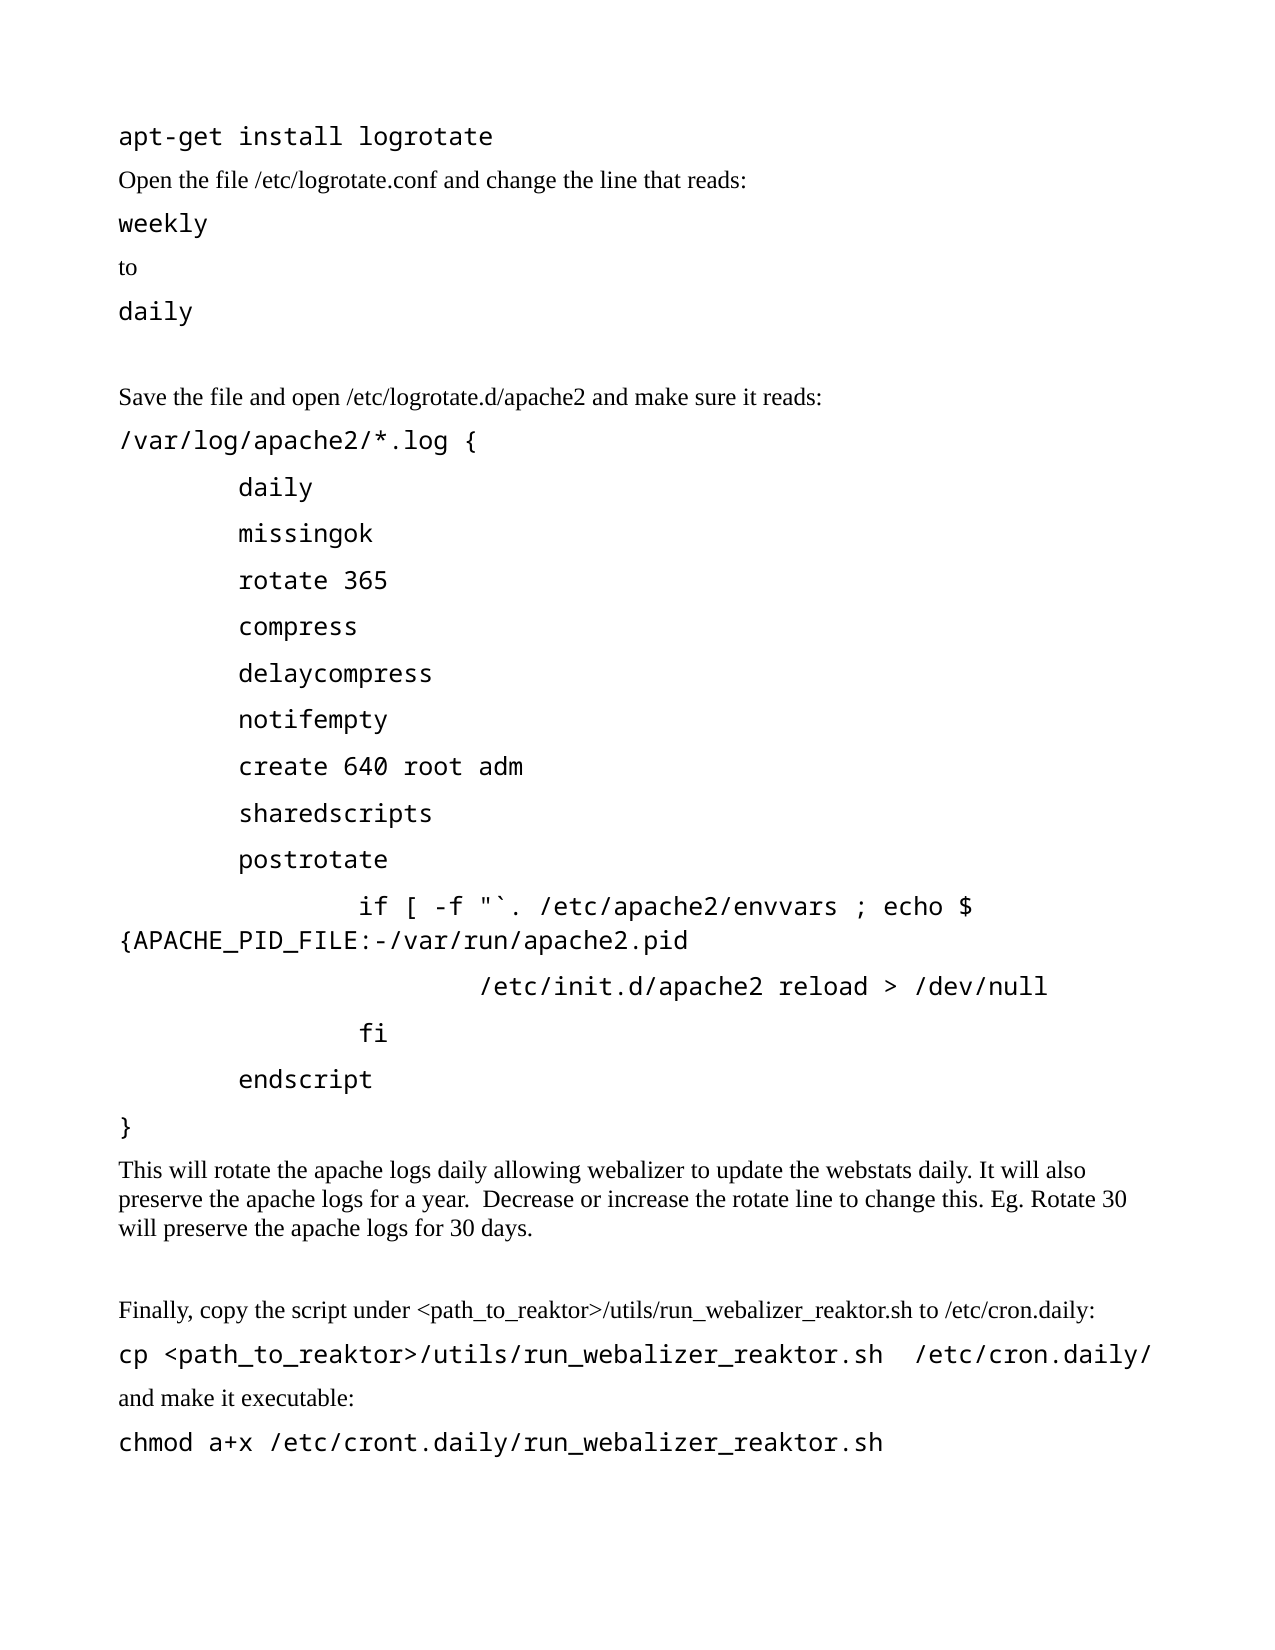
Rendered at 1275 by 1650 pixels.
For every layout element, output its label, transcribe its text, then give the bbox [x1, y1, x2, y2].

text Open the file /etc/logrotate.conf and change the line that reads: [118, 165, 1157, 193]
text daily [118, 294, 1157, 328]
text cp <path_to_reaktor>/utils/run_webalizer_reaktor.sh /etc/cron.daily/ [118, 1337, 1157, 1371]
text compress [118, 609, 1157, 643]
text notifempty [118, 702, 1157, 736]
text } [118, 1109, 1157, 1143]
text endscript [118, 1062, 1157, 1096]
text create 640 root adm [118, 749, 1157, 783]
text chmod a+x /etc/cront.daily/run_webalizer_reaktor.sh [118, 1424, 1157, 1458]
text Finally, copy the script under <path_to_reaktor>/utils/run_webalizer_reaktor.sh to /etc/cron.daily: [118, 1295, 1157, 1324]
text sharedscripts [118, 795, 1157, 829]
text /var/log/apache2/*.log { [118, 423, 1157, 457]
text fi [118, 1016, 1157, 1050]
text delaycompress [118, 656, 1157, 690]
text apt-get install logrotate [118, 118, 1157, 152]
text daily [118, 469, 1157, 503]
text to [118, 252, 1157, 281]
text /etc/init.d/apache2 reload > /dev/null [118, 969, 1157, 1003]
text rotate 365 [118, 562, 1157, 597]
text This will rotate the apache logs daily allowing webalizer to update the webstats daily. It will also preserve the apache logs for a year. Decrease or increase the rotate line to change this. Eg. Rotate 30 will preserve the apache logs for 30 days. [118, 1155, 1157, 1242]
text postrotate [118, 842, 1157, 876]
text if [ -f "`. /etc/apache2/envvars ; echo ${APACHE_PID_FILE:-/var/run/apache2.pid [118, 888, 1157, 957]
text weekly [118, 206, 1157, 240]
text and make it executable: [118, 1383, 1157, 1412]
text missingok [118, 516, 1157, 550]
text Save the file and open /etc/logrotate.d/apache2 and make sure it reads: [118, 382, 1157, 410]
